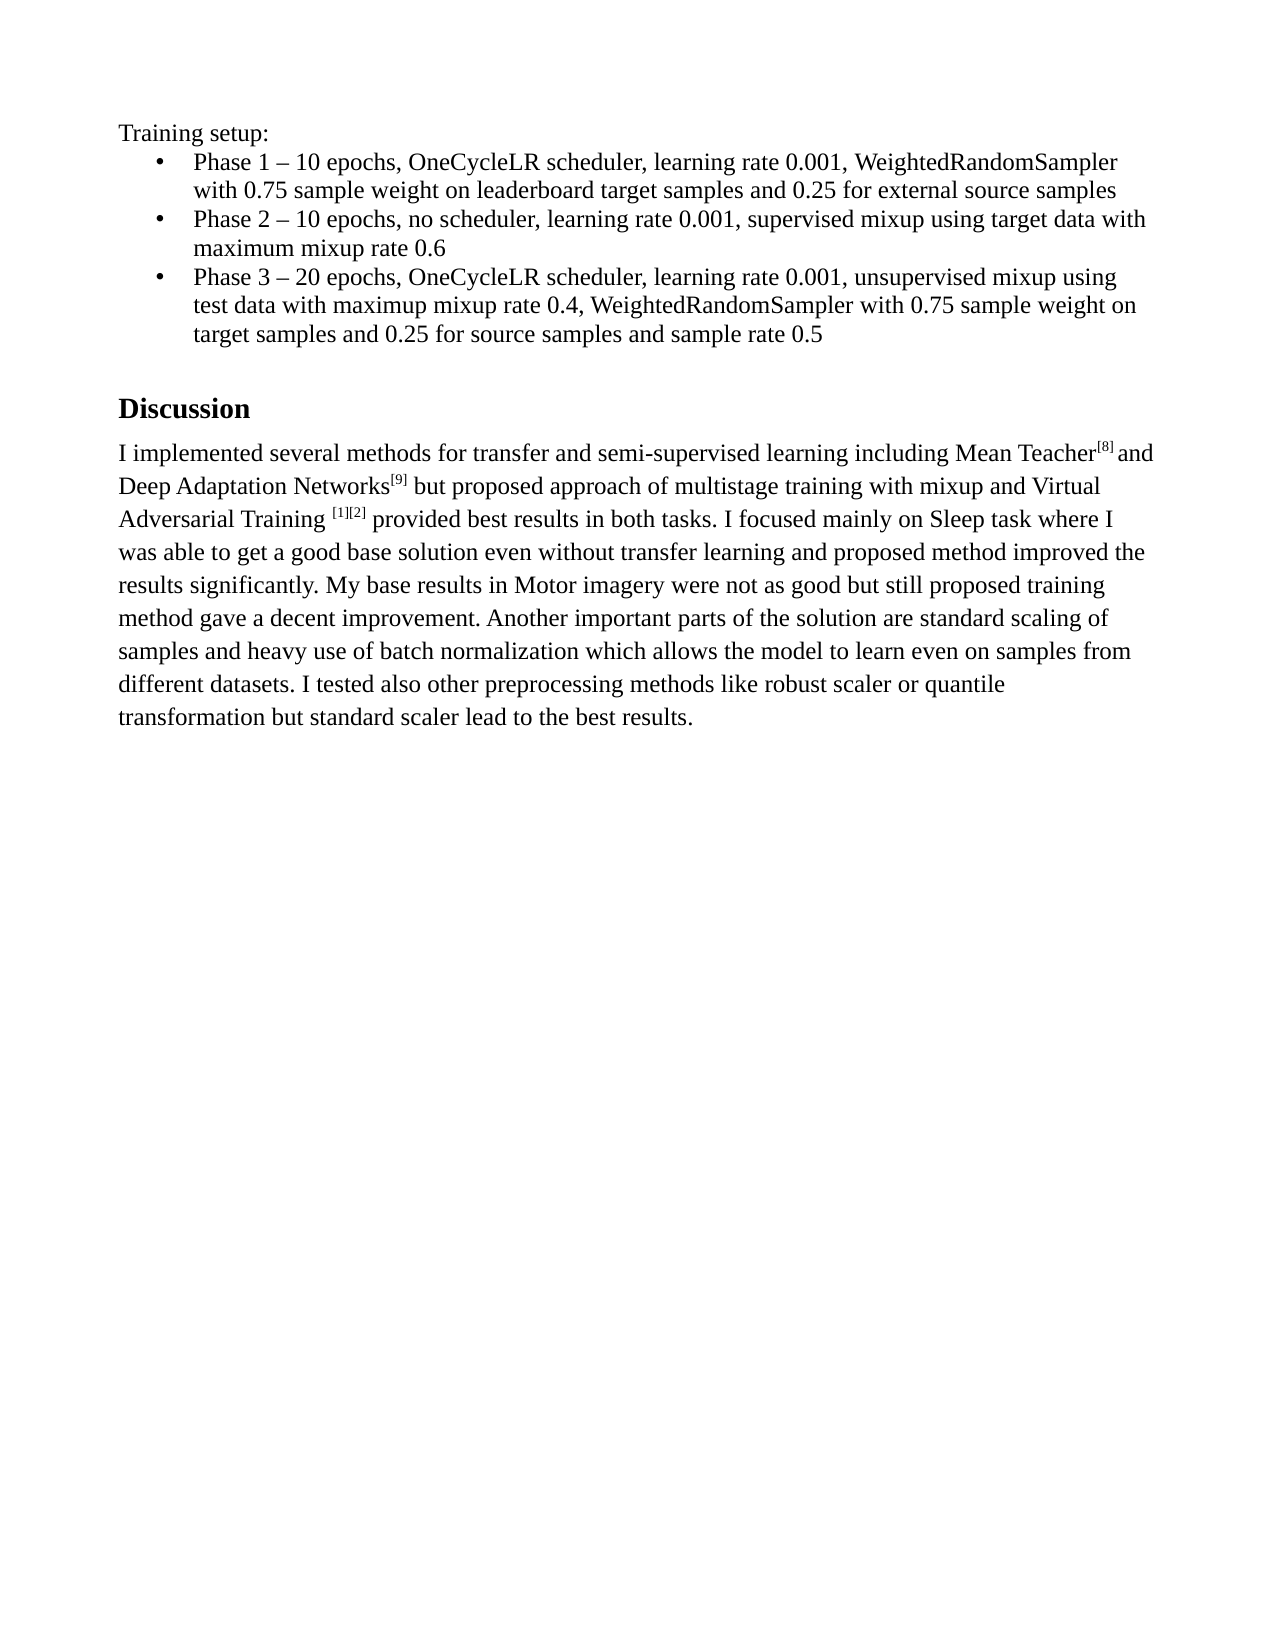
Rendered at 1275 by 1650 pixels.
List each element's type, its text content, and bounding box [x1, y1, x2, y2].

list Phase 3 – 20 epochs, OneCycleLR scheduler, learning rate 0.001, unsupervised mixup using test data with maximup mixup rate 0.4, WeightedRandomSampler with 0.75 sample weight on target samples and 0.25 for source samples and sample rate 0.5 [156, 262, 1157, 348]
text Training setup: [118, 118, 1157, 147]
subtitle Discussion [118, 391, 1157, 425]
list Phase 1 – 10 epochs, OneCycleLR scheduler, learning rate 0.001, WeightedRandomSampler with 0.75 sample weight on leaderboard target samples and 0.25 for external source samples [156, 147, 1157, 204]
list Phase 2 – 10 epochs, no scheduler, learning rate 0.001, supervised mixup using target data with maximum mixup rate 0.6 [156, 204, 1157, 262]
text I implemented several methods for transfer and semi-supervised learning including Mean Teacher[8] and Deep Adaptation Networks[9] but proposed approach of multistage training with mixup and Virtual Adversarial Training [1][2] provided best results in both tasks. I focused mainly on Sleep task where I was able to get a good base solution even without transfer learning and proposed method improved the results significantly. My base results in Motor imagery were not as good but still proposed training method gave a decent improvement. Another important parts of the solution are standard scaling of samples and heavy use of batch normalization which allows the model to learn even on samples from different datasets. I tested also other preprocessing methods like robust scaler or quantile transformation but standard scaler lead to the best results. [118, 438, 1157, 731]
